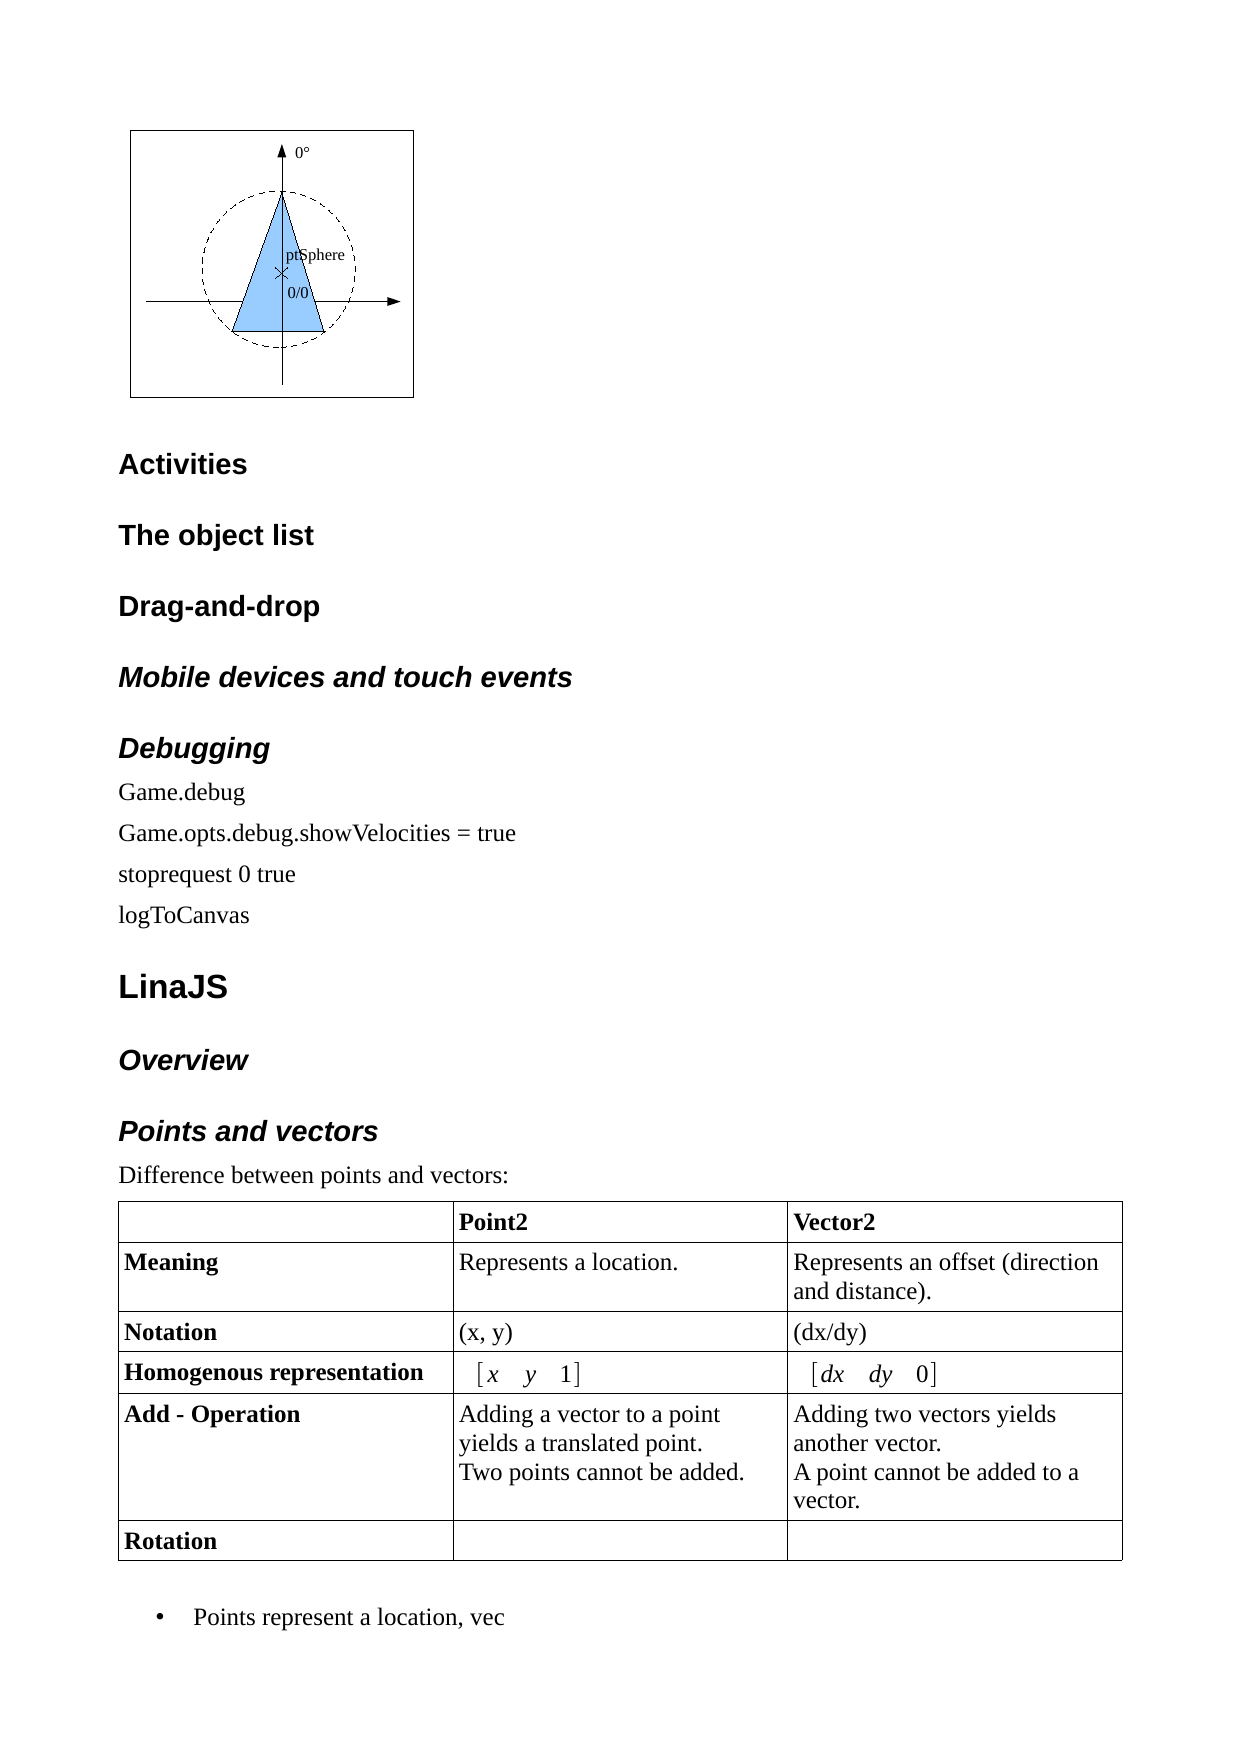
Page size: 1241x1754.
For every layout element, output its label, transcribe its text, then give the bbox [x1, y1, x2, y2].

text Difference between points and vectors: [118, 1160, 1122, 1189]
table_cell Adding two vectors yields another vector. A point cannot be added to a vector. [788, 1394, 1122, 1520]
subtitle LinaJS [118, 967, 1122, 1006]
table_cell Homogenous representation [119, 1352, 453, 1393]
table_cell (x, y) [454, 1312, 787, 1351]
table_cell Rotation [119, 1521, 453, 1560]
subtitle Mobile devices and touch events [118, 660, 1122, 693]
table_cell Represents a location. [454, 1243, 787, 1311]
table_cell (dx/dy) [788, 1312, 1122, 1351]
text logToCanvas [118, 901, 1122, 929]
table_header Point2 [454, 1202, 787, 1242]
text stoprequest 0 true [118, 859, 1122, 888]
list Points represent a location, vec [156, 1602, 1122, 1630]
subtitle Points and vectors [118, 1114, 1122, 1148]
table_cell Represents an offset (direction and distance). [788, 1243, 1122, 1311]
table_header [119, 1202, 453, 1242]
subtitle Drag-and-drop [118, 589, 1122, 622]
text Game.opts.debug.showVelocities = true [118, 818, 1122, 847]
table_cell [788, 1521, 1122, 1560]
text Game.debug [118, 777, 1122, 806]
table_cell Notation [119, 1312, 453, 1351]
subtitle Debugging [118, 731, 1122, 764]
table_cell [788, 1352, 1122, 1393]
subtitle Overview [118, 1043, 1122, 1077]
table_cell Add - Operation [119, 1394, 453, 1520]
table_cell [454, 1521, 787, 1560]
table_header Vector2 [788, 1202, 1122, 1242]
subtitle Activities [118, 447, 1122, 480]
subtitle The object list [118, 518, 1122, 551]
table_cell Meaning [119, 1243, 453, 1311]
table_cell [454, 1352, 787, 1393]
table_cell Adding a vector to a point yields a translated point. Two points cannot be added. [454, 1394, 787, 1520]
